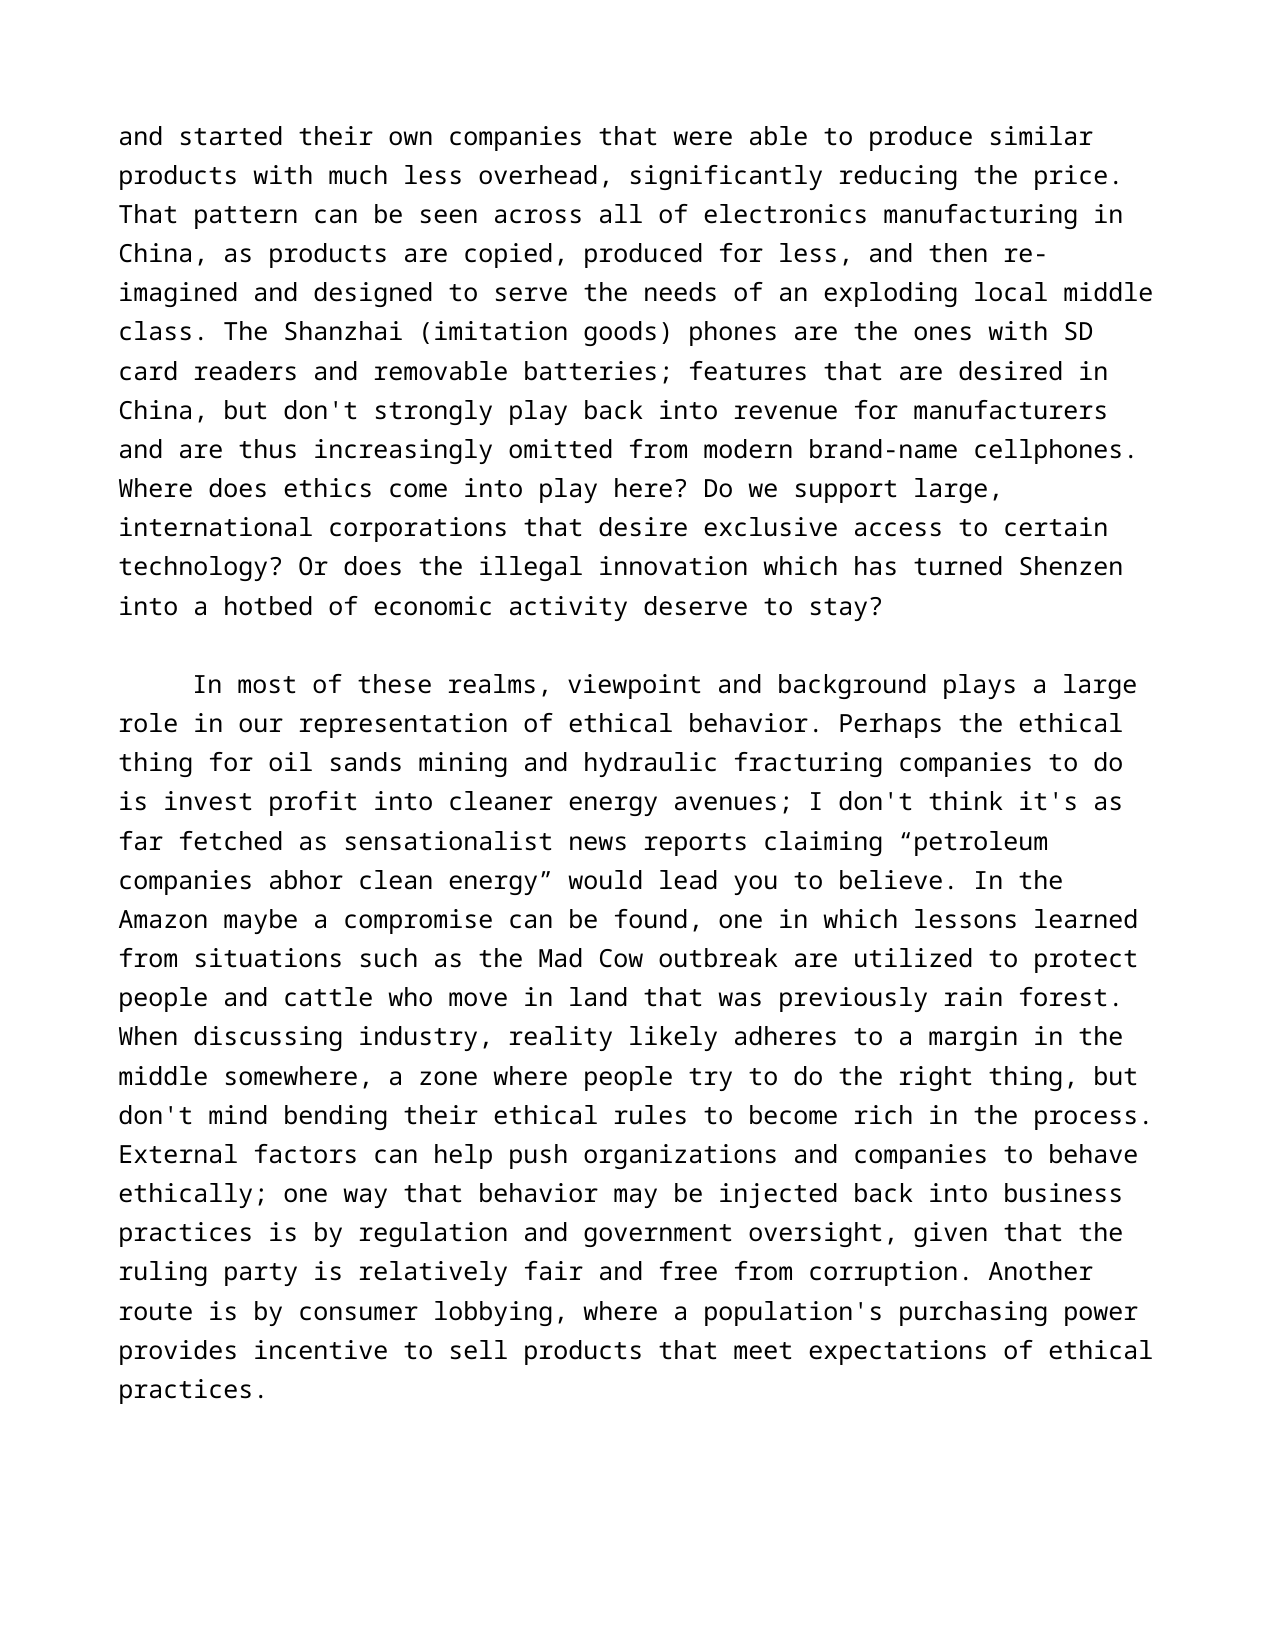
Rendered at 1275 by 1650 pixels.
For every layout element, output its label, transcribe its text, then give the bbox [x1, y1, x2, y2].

text and started their own companies that were able to produce similar products with much less overhead, significantly reducing the price. That pattern can be seen across all of electronics manufacturing in China, as products are copied, produced for less, and then re-imagined and designed to serve the needs of an exploding local middle class. The Shanzhai (imitation goods) phones are the ones with SD card readers and removable batteries; features that are desired in China, but don't strongly play back into revenue for manufacturers and are thus increasingly omitted from modern brand-name cellphones. Where does ethics come into play here? Do we support large, international corporations that desire exclusive access to certain technology? Or does the illegal innovation which has turned Shenzen into a hotbed of economic activity deserve to stay? [118, 118, 1157, 622]
text In most of these realms, viewpoint and background plays a large role in our representation of ethical behavior. Perhaps the ethical thing for oil sands mining and hydraulic fracturing companies to do is invest profit into cleaner energy avenues; I don't think it's as far fetched as sensationalist news reports claiming “petroleum companies abhor clean energy” would lead you to believe. In the Amazon maybe a compromise can be found, one in which lessons learned from situations such as the Mad Cow outbreak are utilized to protect people and cattle who move in land that was previously rain forest. When discussing industry, reality likely adheres to a margin in the middle somewhere, a zone where people try to do the right thing, but don't mind bending their ethical rules to become rich in the process. External factors can help push organizations and companies to behave ethically; one way that behavior may be injected back into business practices is by regulation and government oversight, given that the ruling party is relatively fair and free from corruption. Another route is by consumer lobbying, where a population's purchasing power provides incentive to sell products that meet expectations of ethical practices. [118, 666, 1157, 1406]
